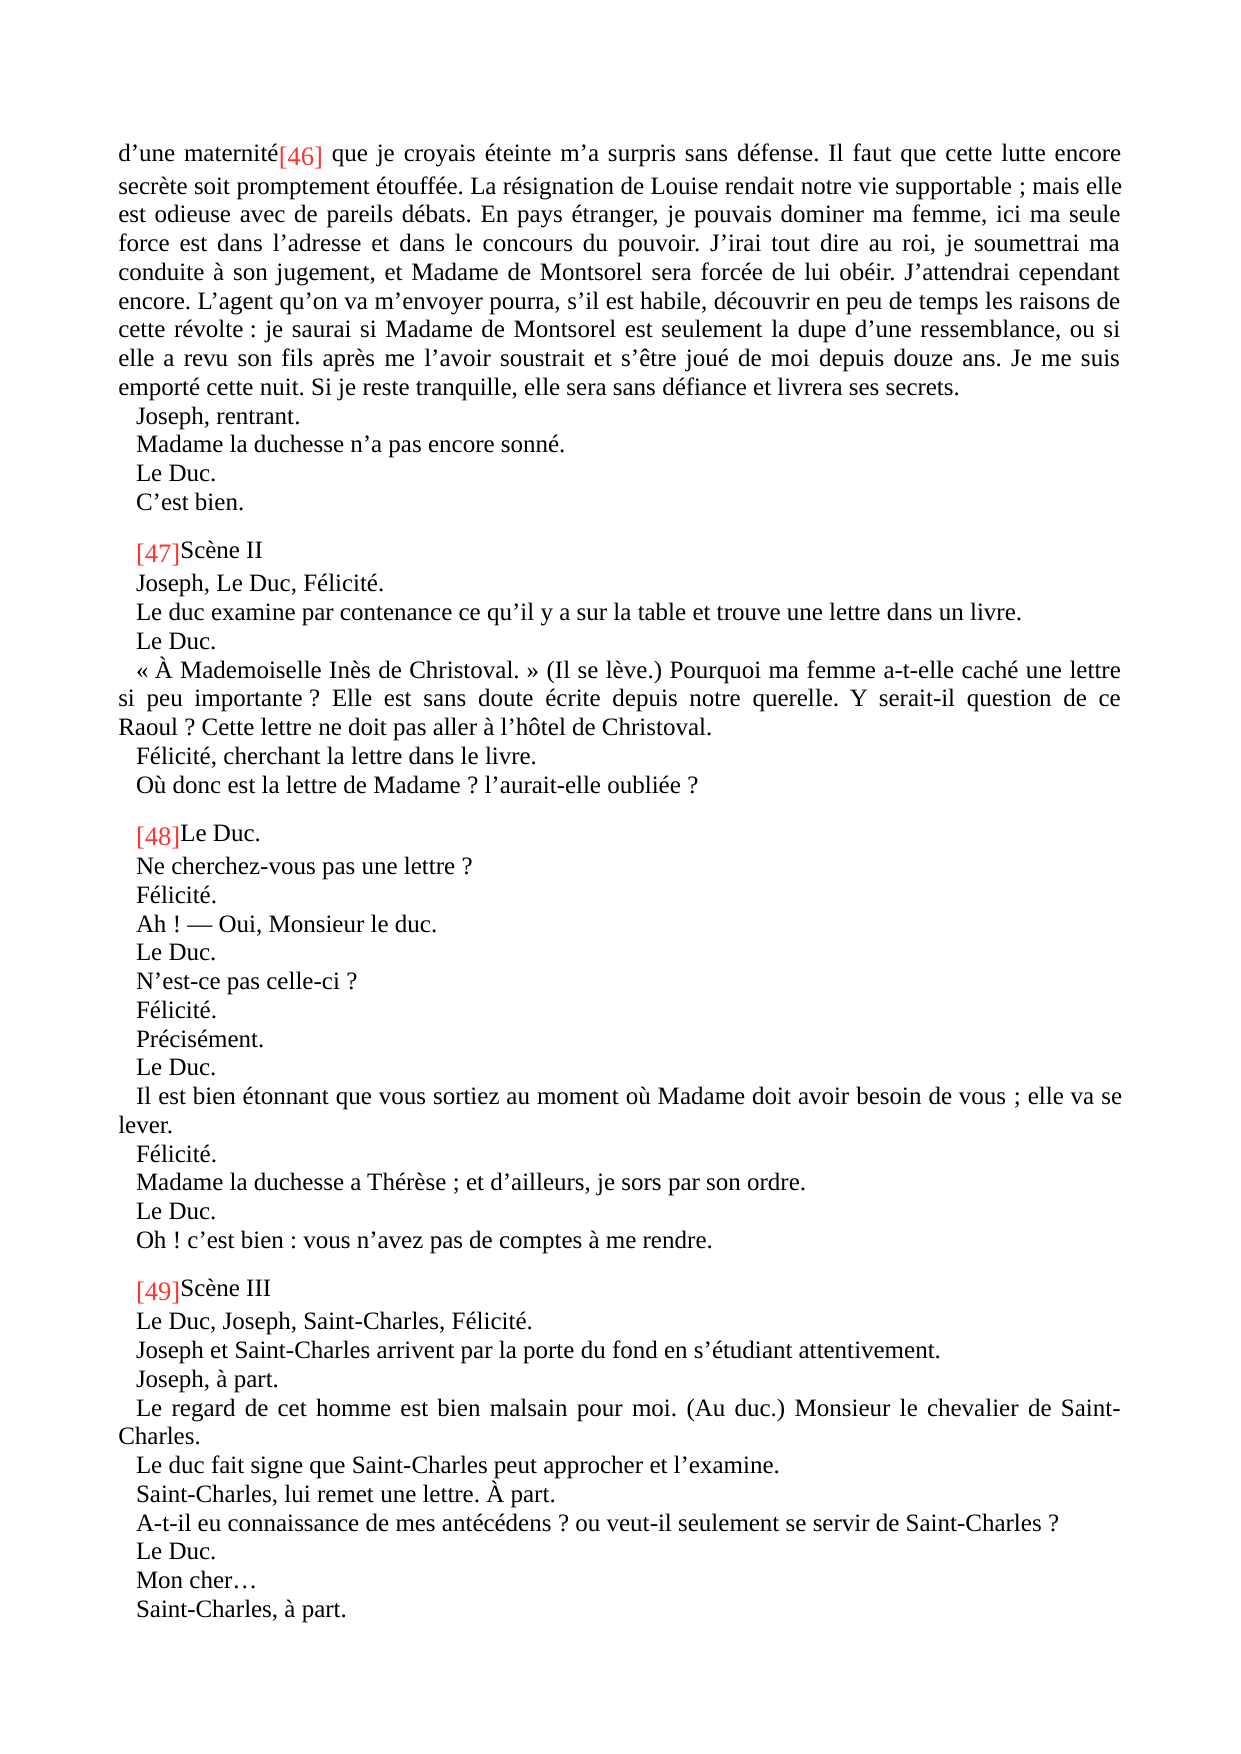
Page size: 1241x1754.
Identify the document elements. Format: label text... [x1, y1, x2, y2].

text [48]Le Duc. [118, 798, 1122, 851]
text Le Duc. [118, 626, 1122, 655]
text Oh ! c’est bien : vous n’avez pas de comptes à me rendre. [118, 1225, 1122, 1254]
text Saint-Charles, lui remet une lettre. À part. [118, 1479, 1122, 1508]
text Le duc fait signe que Saint-Charles peut approcher et l’examine. [118, 1450, 1122, 1479]
text Le Duc, Joseph, Saint-Charles, Félicité. [118, 1306, 1122, 1335]
text A-t-il eu connaissance de mes antécédens ? ou veut-il seulement se servir de Saint-Charles ? [118, 1508, 1122, 1536]
text Précisément. [118, 1024, 1122, 1052]
text Ah ! — Oui, Monsieur le duc. [118, 909, 1122, 937]
text Joseph, rentrant. [118, 401, 1122, 429]
text Mon cher… [118, 1565, 1122, 1594]
text Le Duc. [118, 937, 1122, 966]
text Ne cherchez-vous pas une lettre ? [118, 851, 1122, 880]
text Félicité, cherchant la lettre dans le livre. [118, 741, 1122, 770]
text Madame la duchesse a Thérèse ; et d’ailleurs, je sors par son ordre. [118, 1167, 1122, 1196]
text Le regard de cet homme est bien malsain pour moi. (Au duc.) Monsieur le chevalier de Saint-Charles. [118, 1393, 1122, 1450]
text Félicité. [118, 880, 1122, 909]
text Félicité. [118, 1139, 1122, 1167]
text Madame la duchesse n’a pas encore sonné. [118, 429, 1122, 458]
text d’une maternité[46] que je croyais éteinte m’a surpris sans défense. Il faut que cette lutte encore secrète soit promptement étouffée. La résignation de Louise rendait notre vie supportable ; mais elle est odieuse avec de pareils débats. En pays étranger, je pouvais dominer ma femme, ici ma seule force est dans l’adresse et dans le concours du pouvoir. J’irai tout dire au roi, je soumettrai ma conduite à son jugement, et Madame de Montsorel sera forcée de lui obéir. J’attendrai cependant encore. L’agent qu’on va m’envoyer pourra, s’il est habile, découvrir en peu de temps les raisons de cette révolte : je saurai si Madame de Montsorel est seulement la dupe d’une ressemblance, ou si elle a revu son fils après me l’avoir soustrait et s’être joué de moi depuis douze ans. Je me suis emporté cette nuit. Si je reste tranquille, elle sera sans défiance et livrera ses secrets. [118, 118, 1122, 401]
text Le duc examine par contenance ce qu’il y a sur la table et trouve une lettre dans un livre. [118, 597, 1122, 626]
text [47]Scène II [118, 516, 1122, 568]
text « À Mademoiselle Inès de Christoval. » (Il se lève.) Pourquoi ma femme a-t-elle caché une lettre si peu importante ? Elle est sans doute écrite depuis notre querelle. Y serait-il question de ce Raoul ? Cette lettre ne doit pas aller à l’hôtel de Christoval. [118, 655, 1122, 741]
text Il est bien étonnant que vous sortiez au moment où Madame doit avoir besoin de vous ; elle va se lever. [118, 1081, 1122, 1139]
text N’est-ce pas celle-ci ? [118, 966, 1122, 995]
text Joseph et Saint-Charles arrivent par la porte du fond en s’étudiant attentivement. [118, 1335, 1122, 1364]
text Joseph, à part. [118, 1364, 1122, 1393]
text Le Duc. [118, 1052, 1122, 1081]
text Joseph, Le Duc, Félicité. [118, 568, 1122, 597]
text Saint-Charles, à part. [118, 1594, 1122, 1623]
text Le Duc. [118, 458, 1122, 487]
text C’est bien. [118, 487, 1122, 516]
text Où donc est la lettre de Madame ? l’aurait-elle oubliée ? [118, 770, 1122, 798]
text Le Duc. [118, 1196, 1122, 1225]
text [49]Scène III [118, 1254, 1122, 1306]
text Le Duc. [118, 1536, 1122, 1565]
text Félicité. [118, 995, 1122, 1024]
